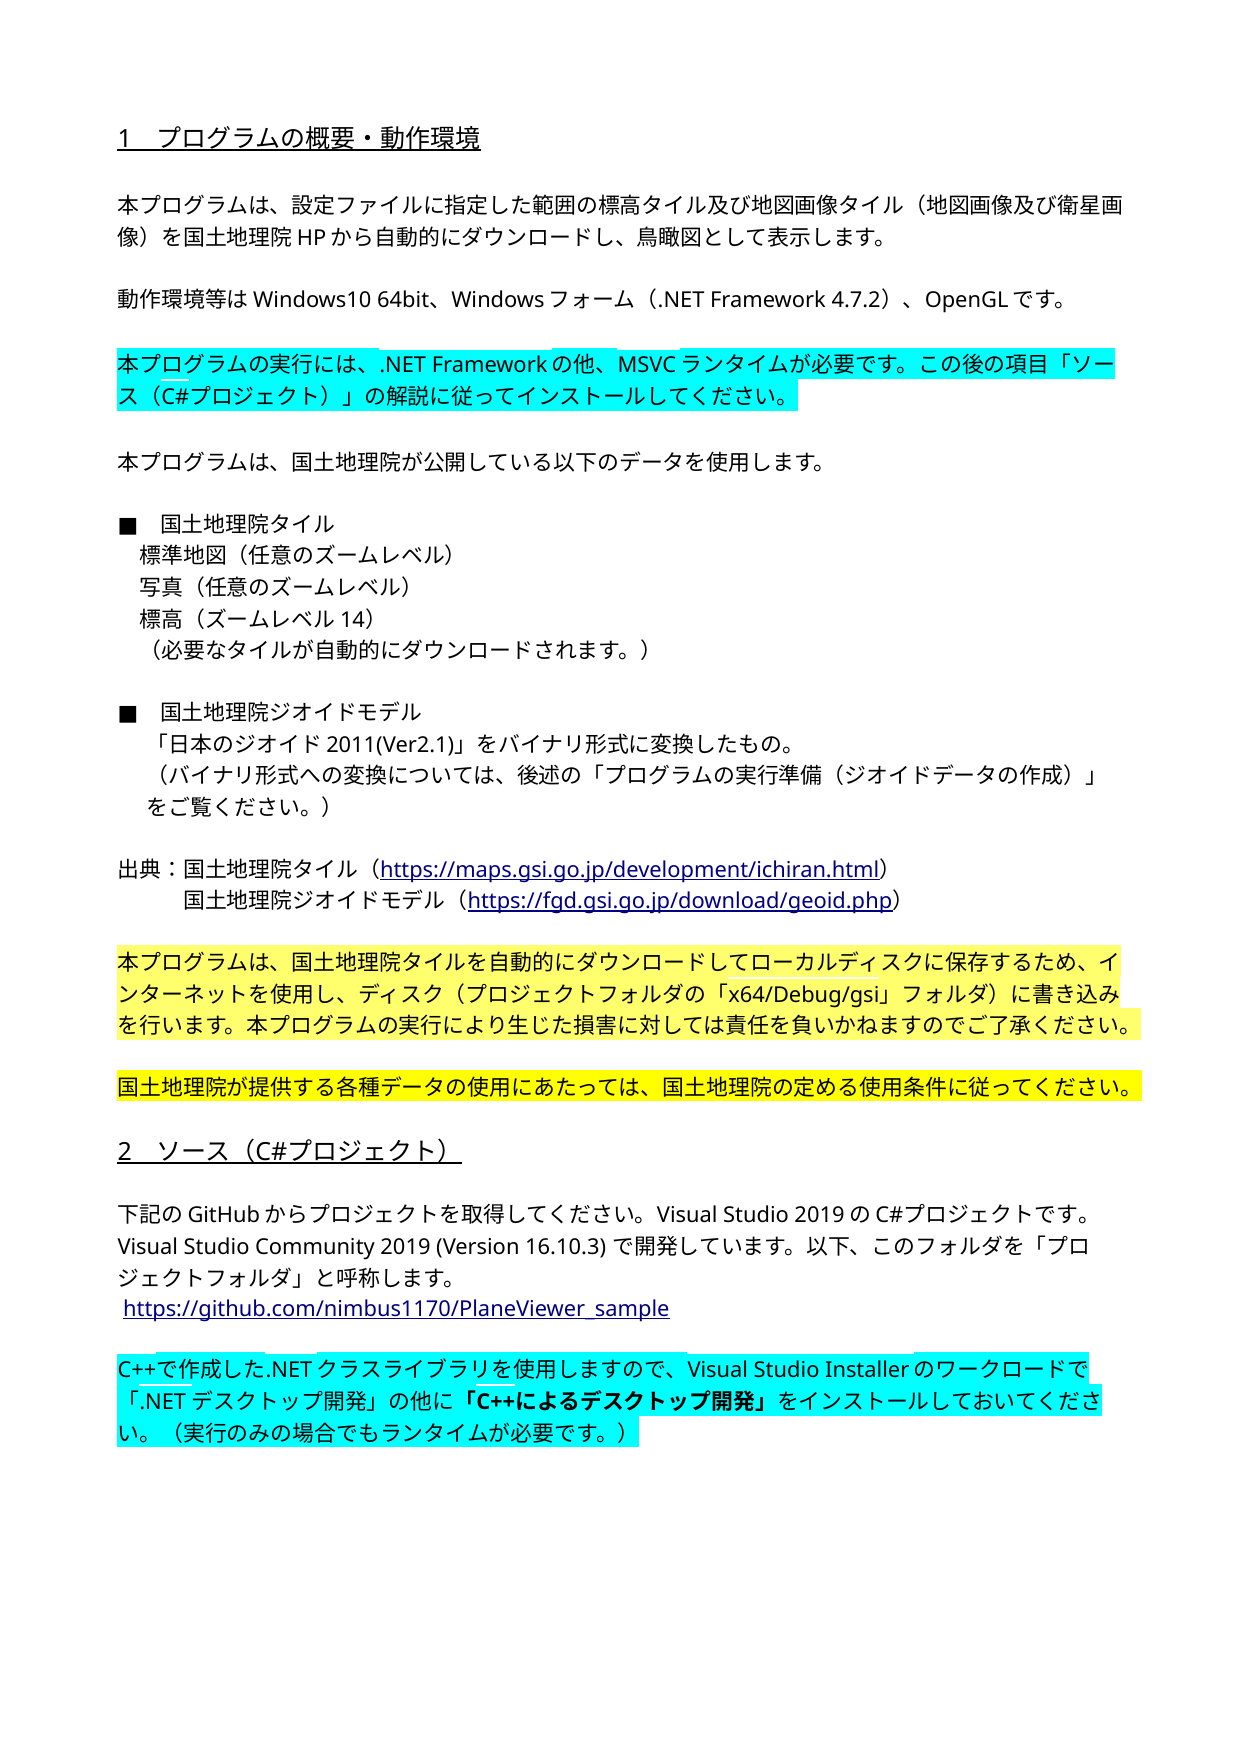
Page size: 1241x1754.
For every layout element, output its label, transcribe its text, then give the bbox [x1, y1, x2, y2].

text 本プログラムは、国土地理院タイルを自動的にダウンロードしてローカルディスクに保存するため、インターネットを使用し、ディスク（プロジェクトフォルダの「x64/Debug/gsi」フォルダ）に書き込みを行います。本プログラムの実行により生じた損害に対しては責任を負いかねますのでご了承ください。 [117, 945, 1123, 1040]
text https://github.com/nimbus1170/PlaneViewer_sample [117, 1292, 1123, 1322]
text 本プログラムは、設定ファイルに指定した範囲の標高タイル及び地図画像タイル（地図画像及び衛星画像）を国土地理院HPから自動的にダウンロードし、鳥瞰図として表示します。 [117, 188, 1123, 252]
text 標高（ズームレベル14） [117, 602, 1123, 633]
text 標準地図（任意のズームレベル） [117, 538, 1123, 570]
text （必要なタイルが自動的にダウンロードされます。） [117, 633, 1123, 665]
text ■ 国土地理院タイル [117, 507, 1123, 538]
text 出典：国土地理院タイル（https://maps.gsi.go.jp/development/ichiran.html） [117, 852, 1123, 883]
text 写真（任意のズームレベル） [117, 570, 1123, 602]
text 国土地理院が提供する各種データの使用にあたっては、国土地理院の定める使用条件に従ってください。 [117, 1070, 1123, 1101]
text 1 プログラムの概要・動作環境 [117, 118, 1123, 154]
text 下記のGitHubからプロジェクトを取得してください。Visual Studio 2019のC#プロジェクトです。Visual Studio Community 2019 (Version 16.10.3) で開発しています。以下、このフォルダを「プロジェクトフォルダ」と呼称します。 [117, 1197, 1123, 1292]
text 動作環境等はWindows10 64bit、Windowsフォーム（.NET Framework 4.7.2）、OpenGLです。 [117, 282, 1123, 313]
text 2 ソース（C#プロジェクト） [117, 1131, 1123, 1167]
text ■ 国土地理院ジオイドモデル [117, 695, 1123, 727]
text C++で作成した.NETクラスライブラリを使用しますので、Visual Studio Installerのワークロードで「.NET デスクトップ開発」の他に「C++によるデスクトップ開発」をインストールしておいてください。（実行のみの場合でもランタイムが必要です。） [117, 1352, 1123, 1447]
text 本プログラムの実行には、.NET Frameworkの他、MSVCランタイムが必要です。この後の項目「ソース（C#プロジェクト）」の解説に従ってインストールしてください。 [117, 347, 1123, 411]
text （バイナリ形式への変換については、後述の「プログラムの実行準備（ジオイドデータの作成）」をご覧ください。） [147, 758, 1123, 822]
text 国土地理院ジオイドモデル（https://fgd.gsi.go.jp/download/geoid.php） [117, 883, 1123, 915]
text 「日本のジオイド2011(Ver2.1)」をバイナリ形式に変換したもの。 [117, 727, 1123, 758]
text 本プログラムは、国土地理院が公開している以下のデータを使用します。 [117, 445, 1123, 477]
